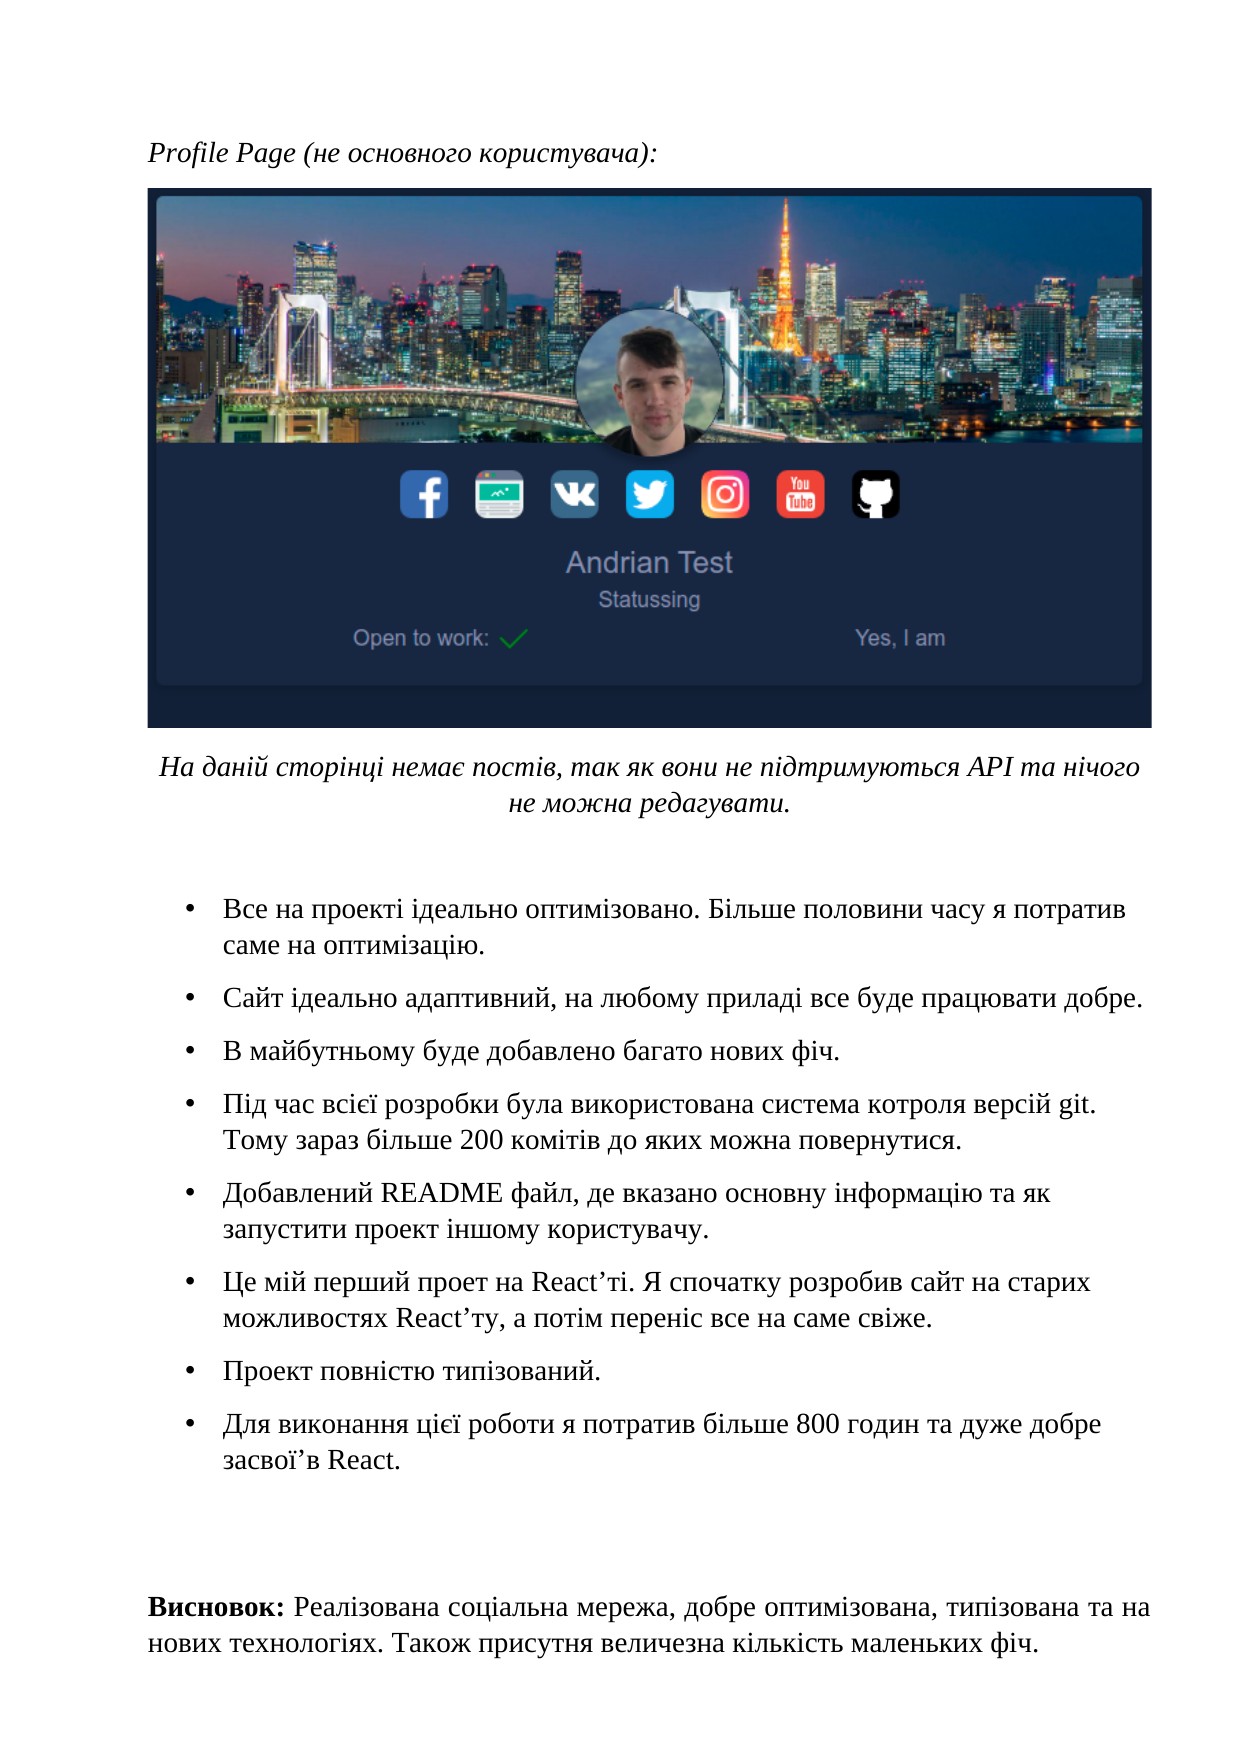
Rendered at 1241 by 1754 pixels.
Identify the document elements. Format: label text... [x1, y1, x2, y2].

text Висновок: Реалізована соціальна мережа, добре оптимізована, типізована та на нових технологіях. Також присутня величезна кількість маленьких фіч. [148, 1589, 1152, 1658]
text Profile Page (не основного користувача): [148, 135, 1152, 169]
list В майбутньому буде добавлено багато нових фіч. [185, 1033, 1152, 1066]
list Це мій перший проет на React’ті. Я спочатку розробив сайт на старих можливостях React’ту, а потім переніс все на саме свіже. [185, 1264, 1152, 1334]
list Все на проекті ідеально оптимізовано. Більше половини часу я потратив саме на оптимізацію. [185, 891, 1152, 961]
picture [147, 188, 1152, 728]
list Сайт ідеально адаптивний, на любому приладі все буде працювати добре. [185, 980, 1152, 1013]
list Проект повністю типізований. [185, 1353, 1152, 1387]
list Добавлений README файл, де вказано основну інформацію та як запустити проект іншому користувачу. [185, 1175, 1152, 1244]
list Під час всієї розробки була використована система котроля версій git. Тому зараз більше 200 комітів до яких можна повернутися. [185, 1086, 1152, 1156]
list Для виконання цієї роботи я потратив більше 800 годин та дуже добре засвої’в React. [185, 1406, 1152, 1476]
text На даній сторінці немає постів, так як вони не підтримуються API та нічого не можна редагувати. [148, 728, 1152, 819]
